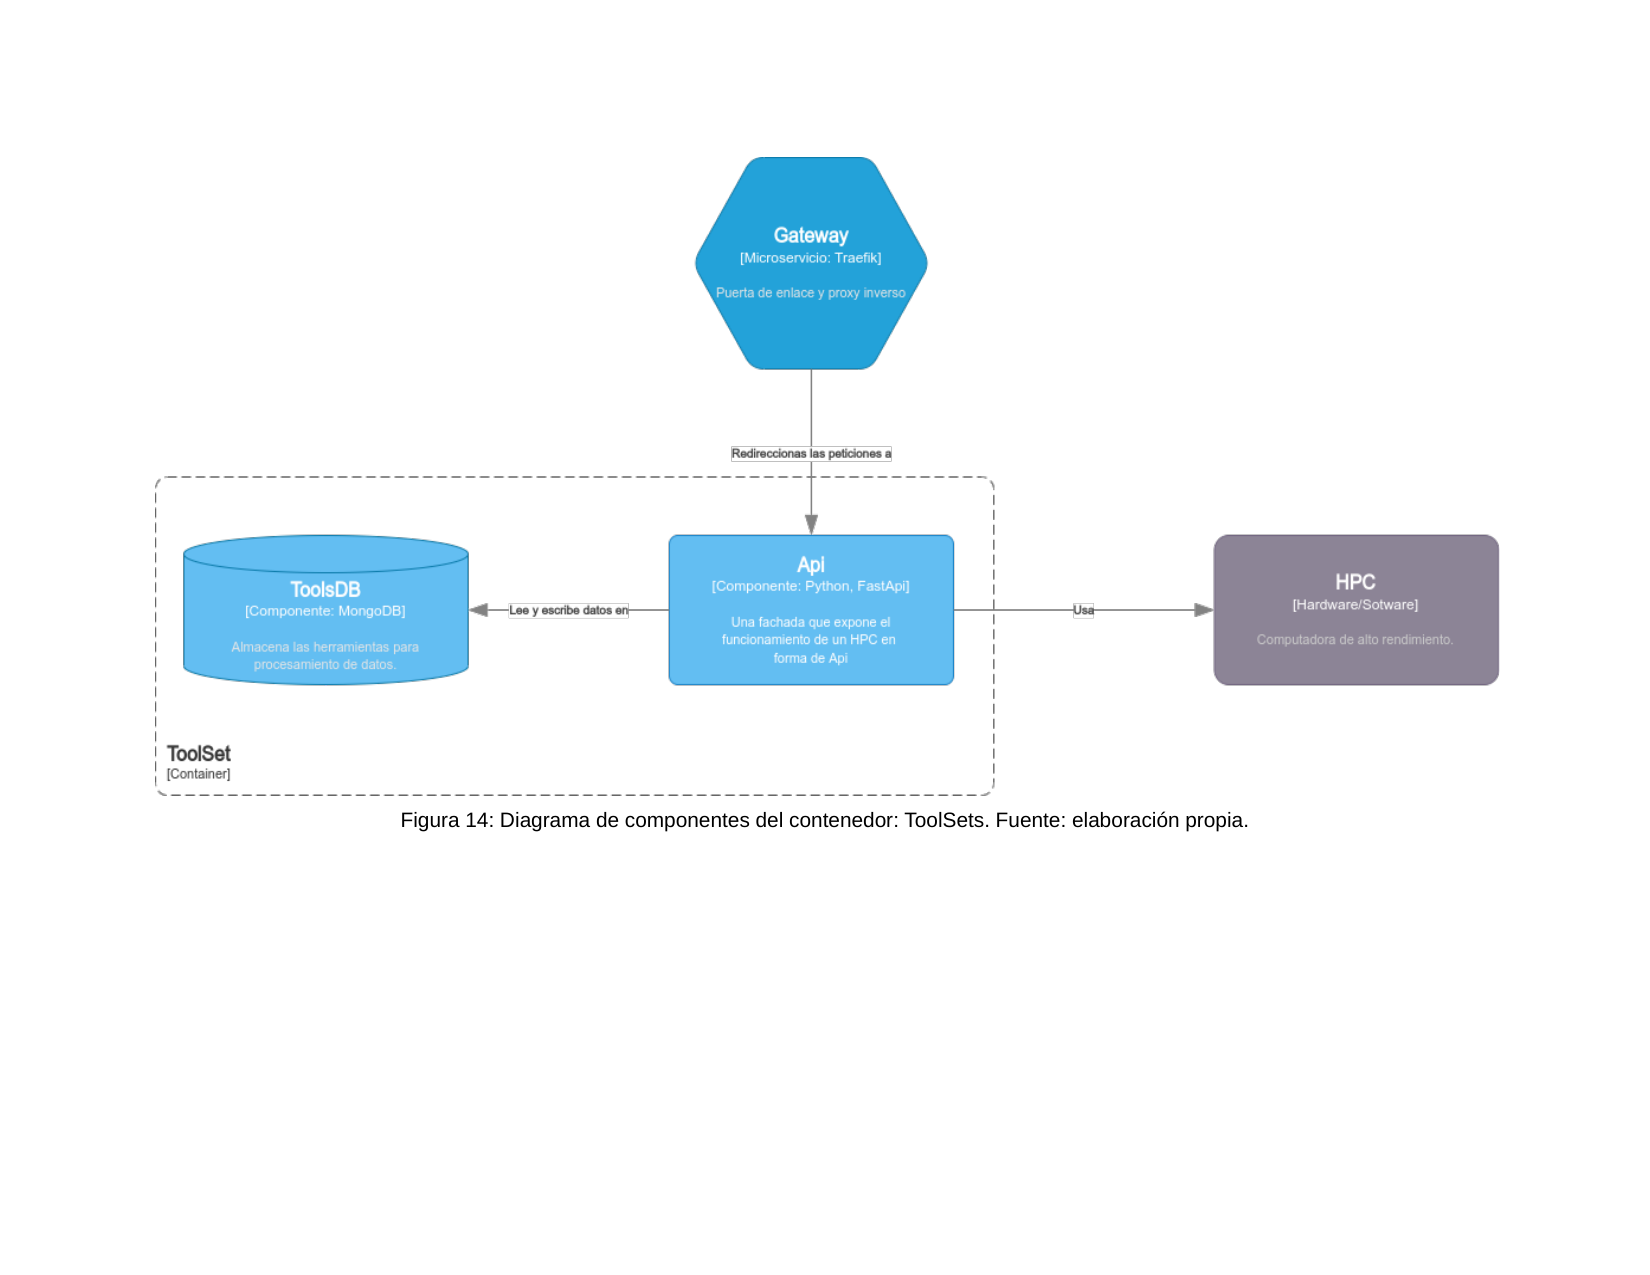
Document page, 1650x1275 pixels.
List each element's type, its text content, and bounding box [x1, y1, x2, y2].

picture [155, 157, 1500, 796]
text Figura 14: Diagrama de componentes del contenedor: ToolSets. Fuente: elaboración propia. [118, 167, 1532, 832]
